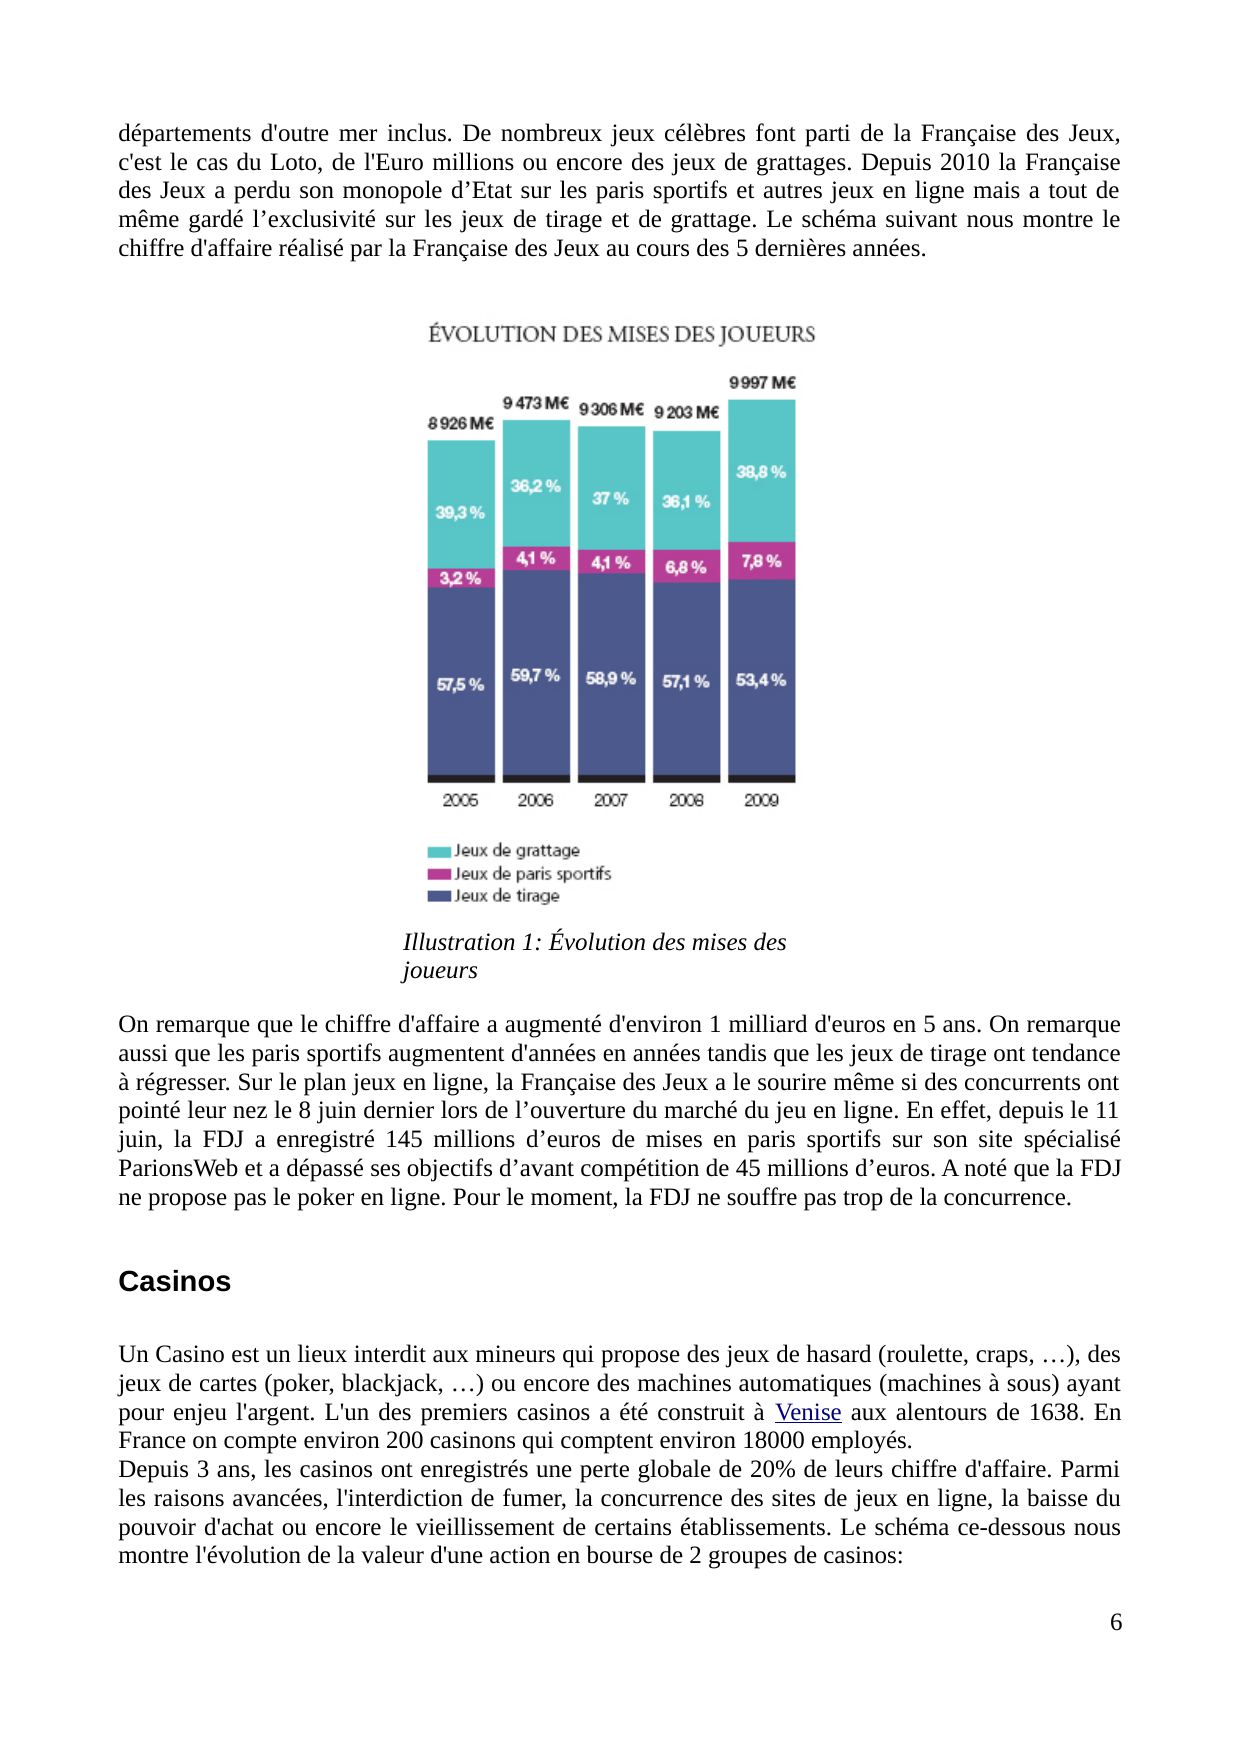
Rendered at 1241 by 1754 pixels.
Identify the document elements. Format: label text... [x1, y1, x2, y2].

subtitle Casinos [118, 1264, 1122, 1298]
text départements d'outre mer inclus. De nombreux jeux célèbres font parti de la Française des Jeux, c'est le cas du Loto, de l'Euro millions ou encore des jeux de grattages. Depuis 2010 la Française des Jeux a perdu son monopole d’Etat sur les paris sportifs et autres jeux en ligne mais a tout de même gardé l’exclusivité sur les jeux de tirage et de grattage. Le schéma suivant nous montre le chiffre d'affaire réalisé par la Française des Jeux au cours des 5 dernières années. [118, 118, 1122, 262]
text On remarque que le chiffre d'affaire a augmenté d'environ 1 milliard d'euros en 5 ans. On remarque aussi que les paris sportifs augmentent d'années en années tandis que les jeux de tirage ont tendance à régresser. Sur le plan jeux en ligne, la Française des Jeux a le sourire même si des concurrents ont pointé leur nez le 8 juin dernier lors de l’ouverture du marché du jeu en ligne. En effet, depuis le 11 juin, la FDJ a enregistré 145 millions d’euros de mises en paris sportifs sur son site spécialisé ParionsWeb et a dépassé ses objectifs d’avant compétition de 45 millions d’euros. A noté que la FDJ ne propose pas le poker en ligne. Pour le moment, la FDJ ne souffre pas trop de la concurrence. [118, 1009, 1122, 1211]
picture [403, 303, 838, 927]
text Illustration 1: Évolution des mises des joueurs [403, 927, 837, 984]
text Depuis 3 ans, les casinos ont enregistrés une perte globale de 20% de leurs chiffre d'affaire. Parmi les raisons avancées, l'interdiction de fumer, la concurrence des sites de jeux en ligne, la baisse du pouvoir d'achat ou encore le vieillissement de certains établissements. Le schéma ce-dessous nous montre l'évolution de la valeur d'une action en bourse de 2 groupes de casinos: [118, 1454, 1122, 1569]
text Un Casino est un lieux interdit aux mineurs qui propose des jeux de hasard (roulette, craps, …), des jeux de cartes (poker, blackjack, …) ou encore des machines automatiques (machines à sous) ayant pour enjeu l'argent. L'un des premiers casinos a été construit à Venise aux alentours de 1638. En France on compte environ 200 casinons qui comptent environ 18000 employés. [118, 1339, 1122, 1454]
